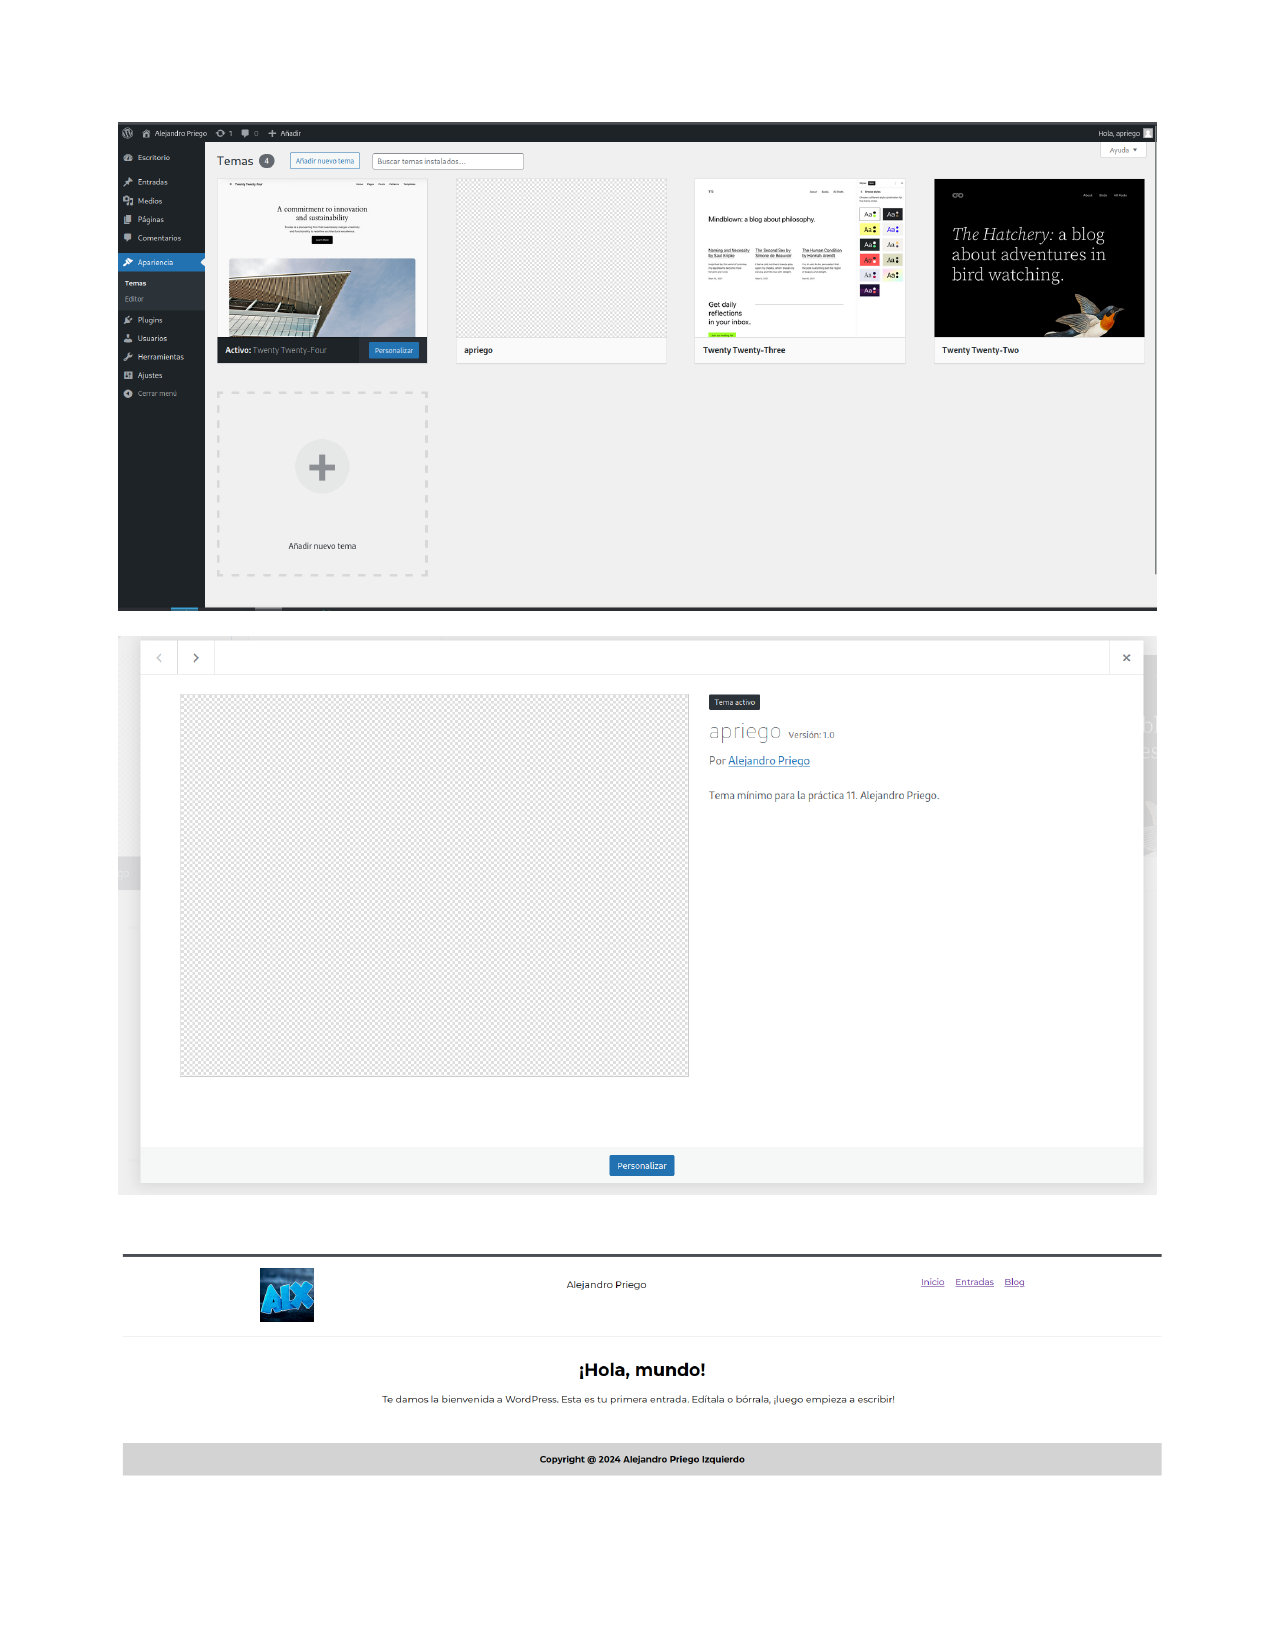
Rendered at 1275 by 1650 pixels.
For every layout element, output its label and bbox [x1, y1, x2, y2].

picture [122, 1254, 1162, 1478]
picture [118, 636, 1157, 1195]
picture [118, 122, 1157, 611]
